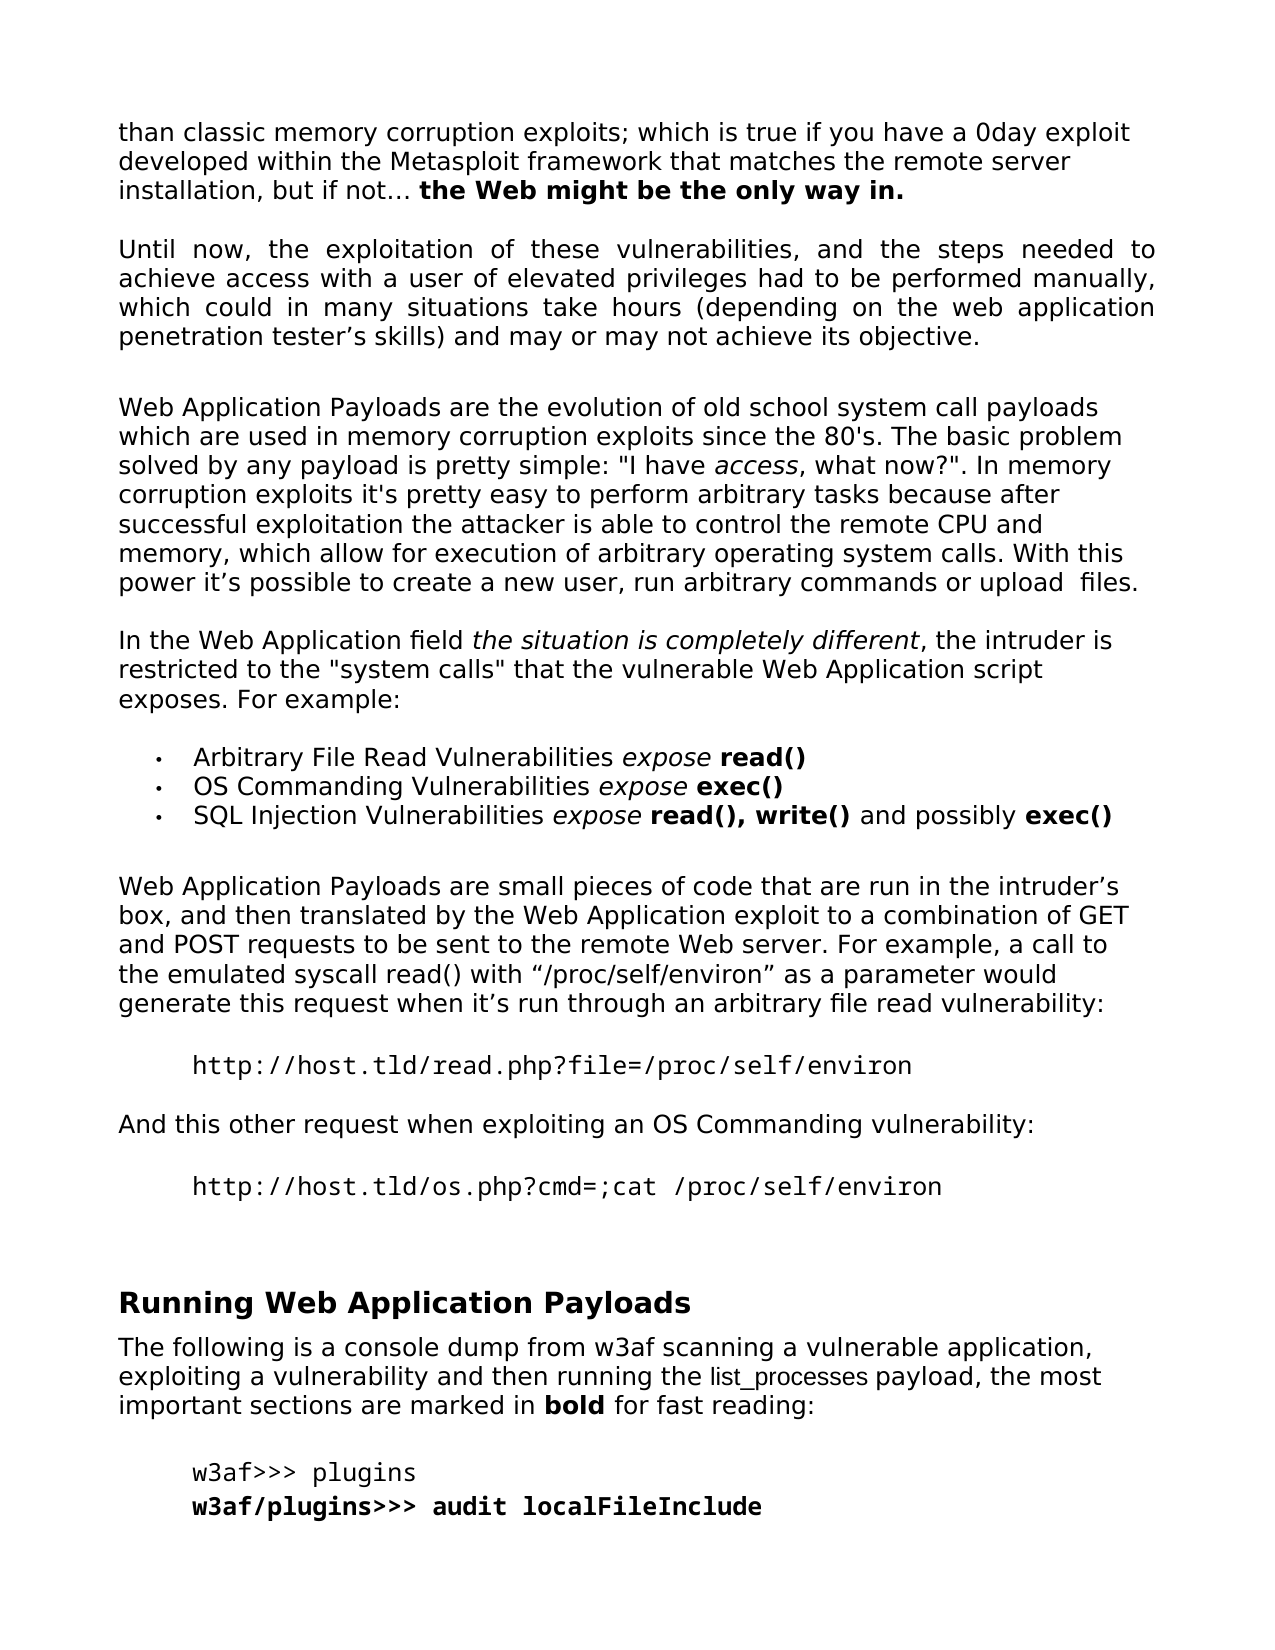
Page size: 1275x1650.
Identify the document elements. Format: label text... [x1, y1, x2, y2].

text Web Application Payloads are small pieces of code that are run in the intruder’s box, and then translated by the Web Application exploit to a combination of GET and POST requests to be sent to the remote Web server. For example, a call to the emulated syscall read() with “/proc/self/environ” as a parameter would generate this request when it’s run through an arbitrary file read vulnerability: [118, 872, 1157, 1018]
list Arbitrary File Read Vulnerabilities expose read() [156, 743, 1157, 772]
text http://host.tld/read.php?file=/proc/self/environ [118, 1047, 1157, 1081]
text http://host.tld/os.php?cmd=;cat /proc/self/environ [118, 1169, 1157, 1203]
text The following is a console dump from w3af scanning a vulnerable application, exploiting a vulnerability and then running the list_processes payload, the most important sections are marked in bold for fast reading: [118, 1333, 1157, 1420]
text In the Web Application field the situation is completely different, the intruder is restricted to the "system calls" that the vulnerable Web Application script exposes. For example: [118, 626, 1157, 714]
text w3af>>> plugins [118, 1454, 1157, 1488]
text Web Application Payloads are the evolution of old school system call payloads which are used in memory corruption exploits since the 80's. The basic problem solved by any payload is pretty simple: "I have access, what now?". In memory corruption exploits it's pretty easy to perform arbitrary tasks because after successful exploitation the attacker is able to control the remote CPU and memory, which allow for execution of arbitrary operating system calls. With this power it’s possible to create a new user, run arbitrary commands or upload files. [118, 393, 1157, 597]
text And this other request when exploiting an OS Commanding vulnerability: [118, 1111, 1157, 1140]
text Until now, the exploitation of these vulnerabilities, and the steps needed to achieve access with a user of elevated privileges had to be performed manually, which could in many situations take hours (depending on the web application penetration tester’s skills) and may or may not achieve its objective. [118, 235, 1157, 351]
text w3af/plugins>>> audit localFileInclude [118, 1488, 1157, 1522]
text than classic memory corruption exploits; which is true if you have a 0day exploit developed within the Metasploit framework that matches the remote server installation, but if not… the Web might be the only way in. [118, 118, 1157, 206]
list SQL Injection Vulnerabilities expose read(), write() and possibly exec() [156, 801, 1157, 831]
list OS Commanding Vulnerabilities expose exec() [156, 772, 1157, 801]
